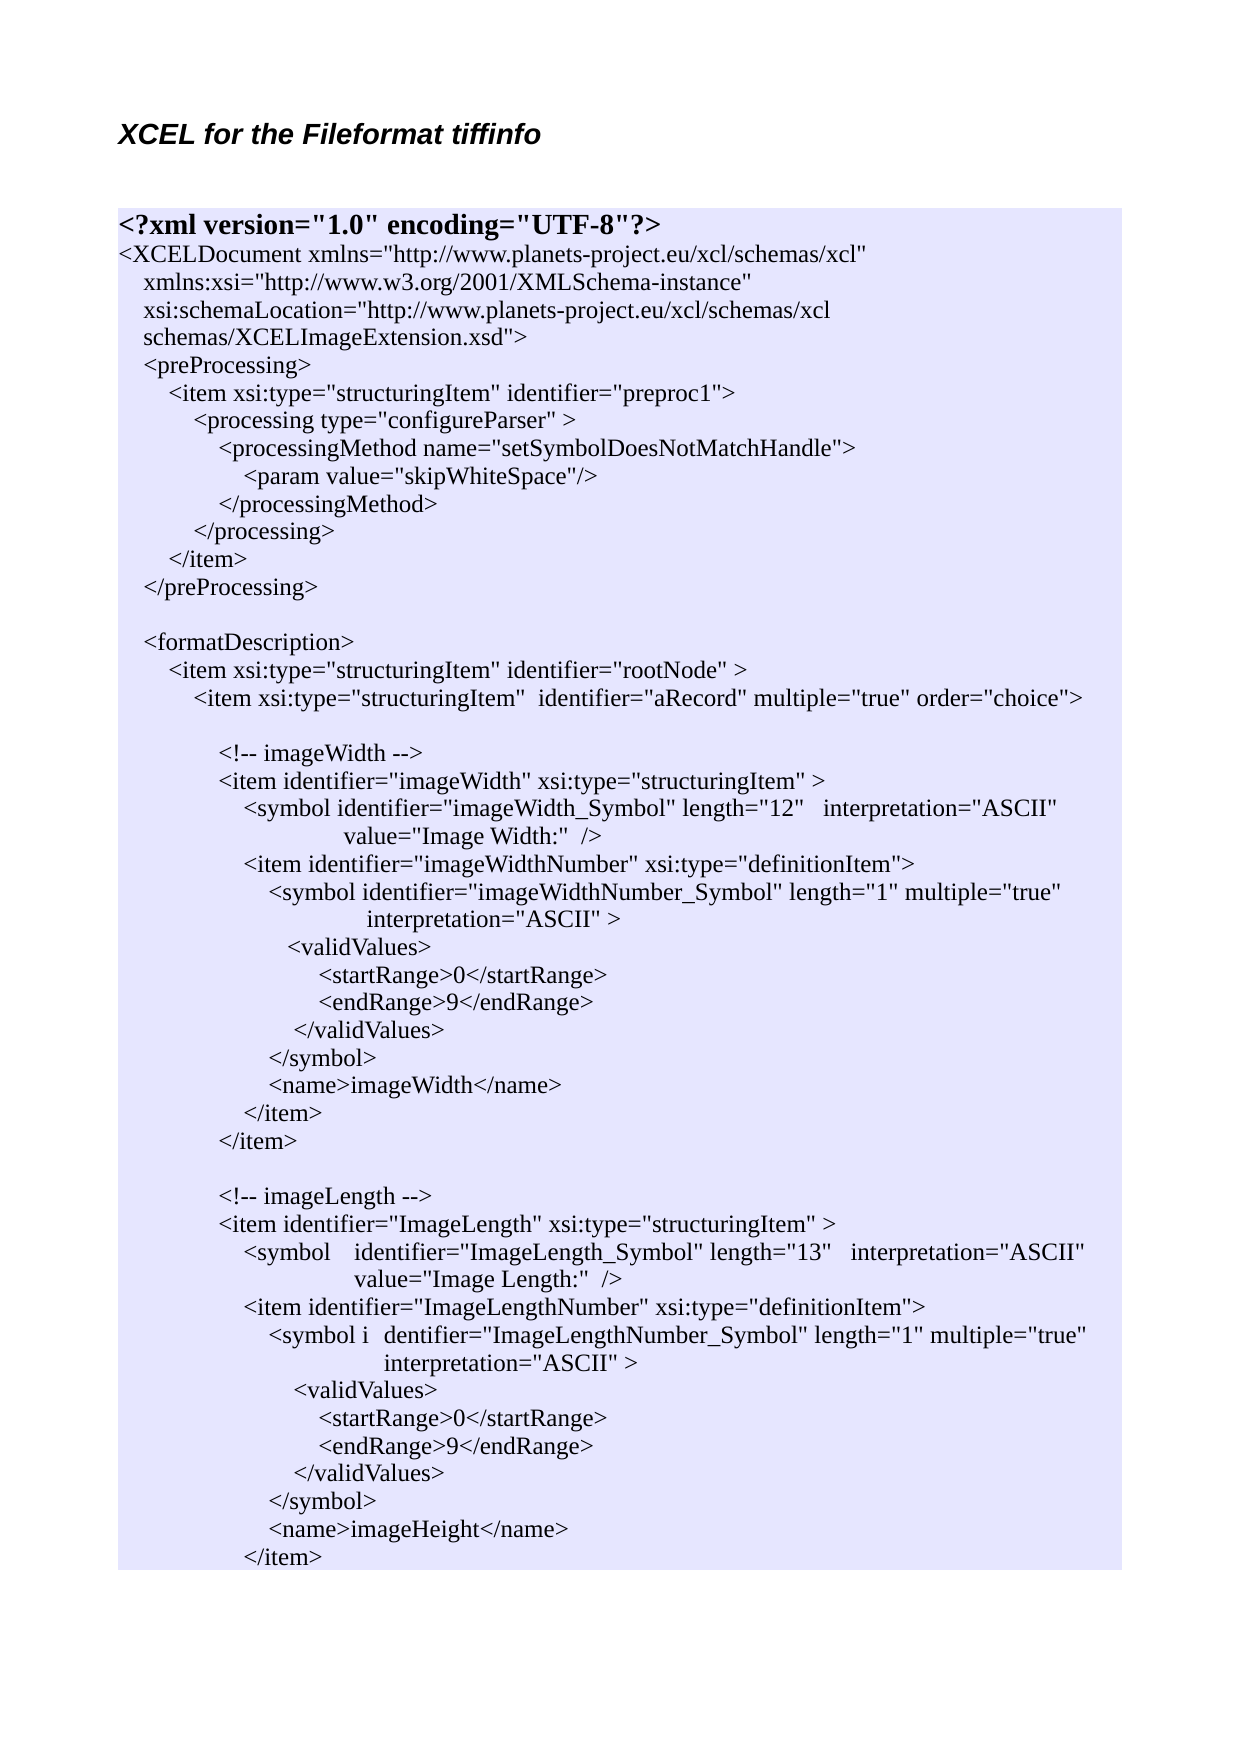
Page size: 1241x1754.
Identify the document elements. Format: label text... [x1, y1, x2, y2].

text <startRange>0</startRange> [118, 1404, 1122, 1432]
text </symbol> [118, 1487, 1122, 1515]
text <?xml version="1.0" encoding="UTF-8"?> [118, 208, 1122, 240]
text <startRange>0</startRange> [118, 961, 1122, 988]
text <name>imageHeight</name> [118, 1515, 1122, 1543]
text </processingMethod> [118, 490, 1122, 517]
text <item xsi:type="structuringItem" identifier="aRecord" multiple="true" order="choice"> [118, 684, 1122, 711]
text <formatDescription> [118, 628, 1122, 656]
text <validValues> [118, 1376, 1122, 1404]
text </preProcessing> [118, 573, 1122, 601]
text <symbol identifier="imageWidth_Symbol" length="12" interpretation="ASCII" value="Image Width:" /> [118, 794, 1122, 850]
text <processing type="configureParser" > [118, 407, 1122, 434]
text </item> [118, 1099, 1122, 1127]
text <symbol i dentifier="ImageLengthNumber_Symbol" length="1" multiple="true" interpretation="ASCII" > [118, 1321, 1122, 1376]
text <endRange>9</endRange> [118, 1432, 1122, 1459]
text <item xsi:type="structuringItem" identifier="rootNode" > [118, 656, 1122, 684]
text </symbol> [118, 1044, 1122, 1072]
text <symbol identifier="ImageLength_Symbol" length="13" interpretation="ASCII" value="Image Length:" /> [118, 1238, 1122, 1293]
text <endRange>9</endRange> [118, 988, 1122, 1016]
subtitle XCEL for the Fileformat tiffinfo [118, 118, 1122, 151]
text xsi:schemaLocation="http://www.planets-project.eu/xcl/schemas/xcl [118, 296, 1122, 323]
text <item identifier="imageWidth" xsi:type="structuringItem" > [118, 767, 1122, 794]
text <item identifier="imageWidthNumber" xsi:type="definitionItem"> [118, 850, 1122, 878]
text <param value="skipWhiteSpace"/> [118, 462, 1122, 490]
text xmlns:xsi="http://www.w3.org/2001/XMLSchema-instance" [118, 268, 1122, 296]
text <validValues> [118, 933, 1122, 961]
text <XCELDocument xmlns="http://www.planets-project.eu/xcl/schemas/xcl" [118, 240, 1122, 268]
text </item> [118, 1127, 1122, 1155]
text </validValues> [118, 1016, 1122, 1044]
text </item> [118, 1543, 1122, 1570]
text <item identifier="ImageLengthNumber" xsi:type="definitionItem"> [118, 1293, 1122, 1321]
text </validValues> [118, 1459, 1122, 1487]
text <name>imageWidth</name> [118, 1072, 1122, 1099]
text <!-- imageWidth --> [118, 739, 1122, 767]
text <processingMethod name="setSymbolDoesNotMatchHandle"> [118, 434, 1122, 462]
text </processing> [118, 517, 1122, 545]
text <item identifier="ImageLength" xsi:type="structuringItem" > [118, 1210, 1122, 1238]
text <preProcessing> [118, 351, 1122, 379]
text <item xsi:type="structuringItem" identifier="preproc1"> [118, 379, 1122, 407]
text schemas/XCELImageExtension.xsd"> [118, 323, 1122, 351]
text <symbol identifier="imageWidthNumber_Symbol" length="1" multiple="true" interpretation="ASCII" > [118, 878, 1122, 933]
text </item> [118, 545, 1122, 573]
text <!-- imageLength --> [118, 1182, 1122, 1210]
